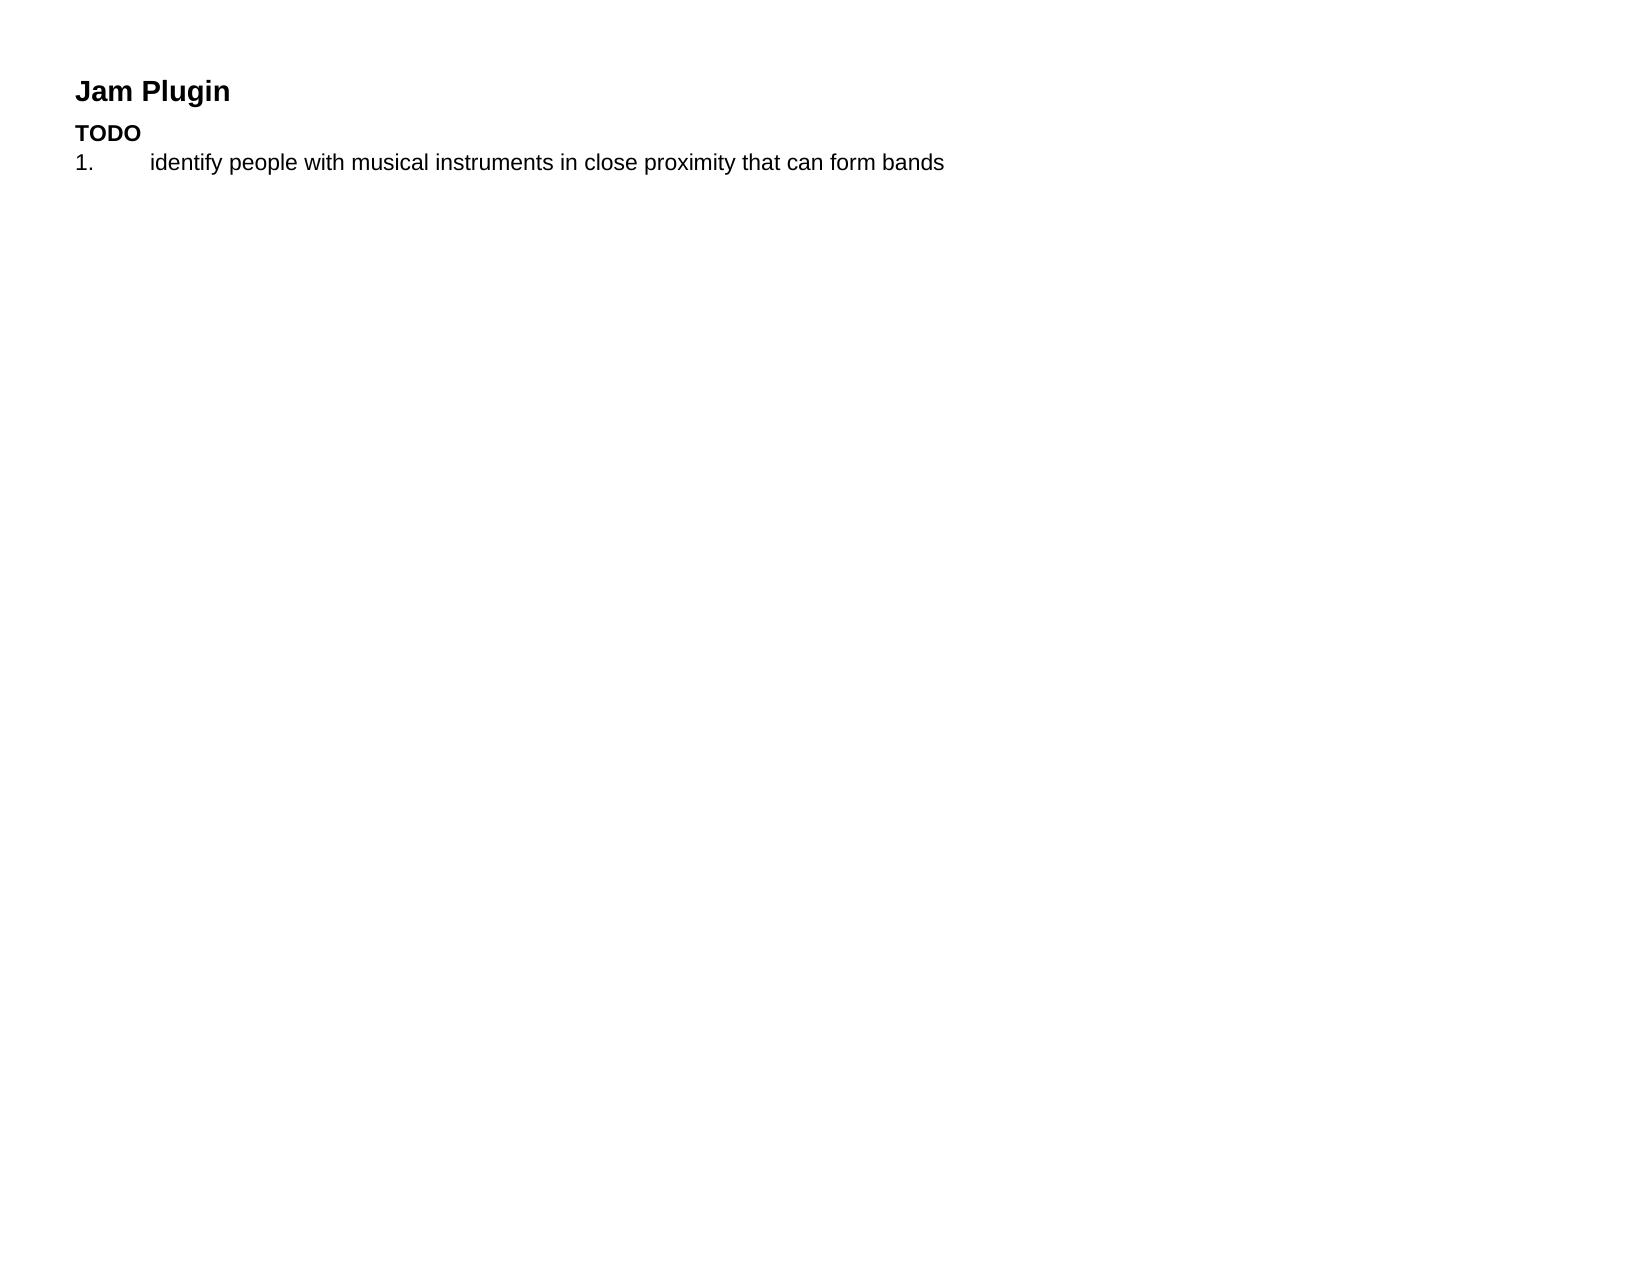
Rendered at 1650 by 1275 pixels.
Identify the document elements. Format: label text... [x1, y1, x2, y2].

subtitle Jam Plugin [75, 75, 1312, 108]
text TODO [75, 121, 1462, 146]
list identify people with musical instruments in close proximity that can form bands [75, 150, 1312, 176]
